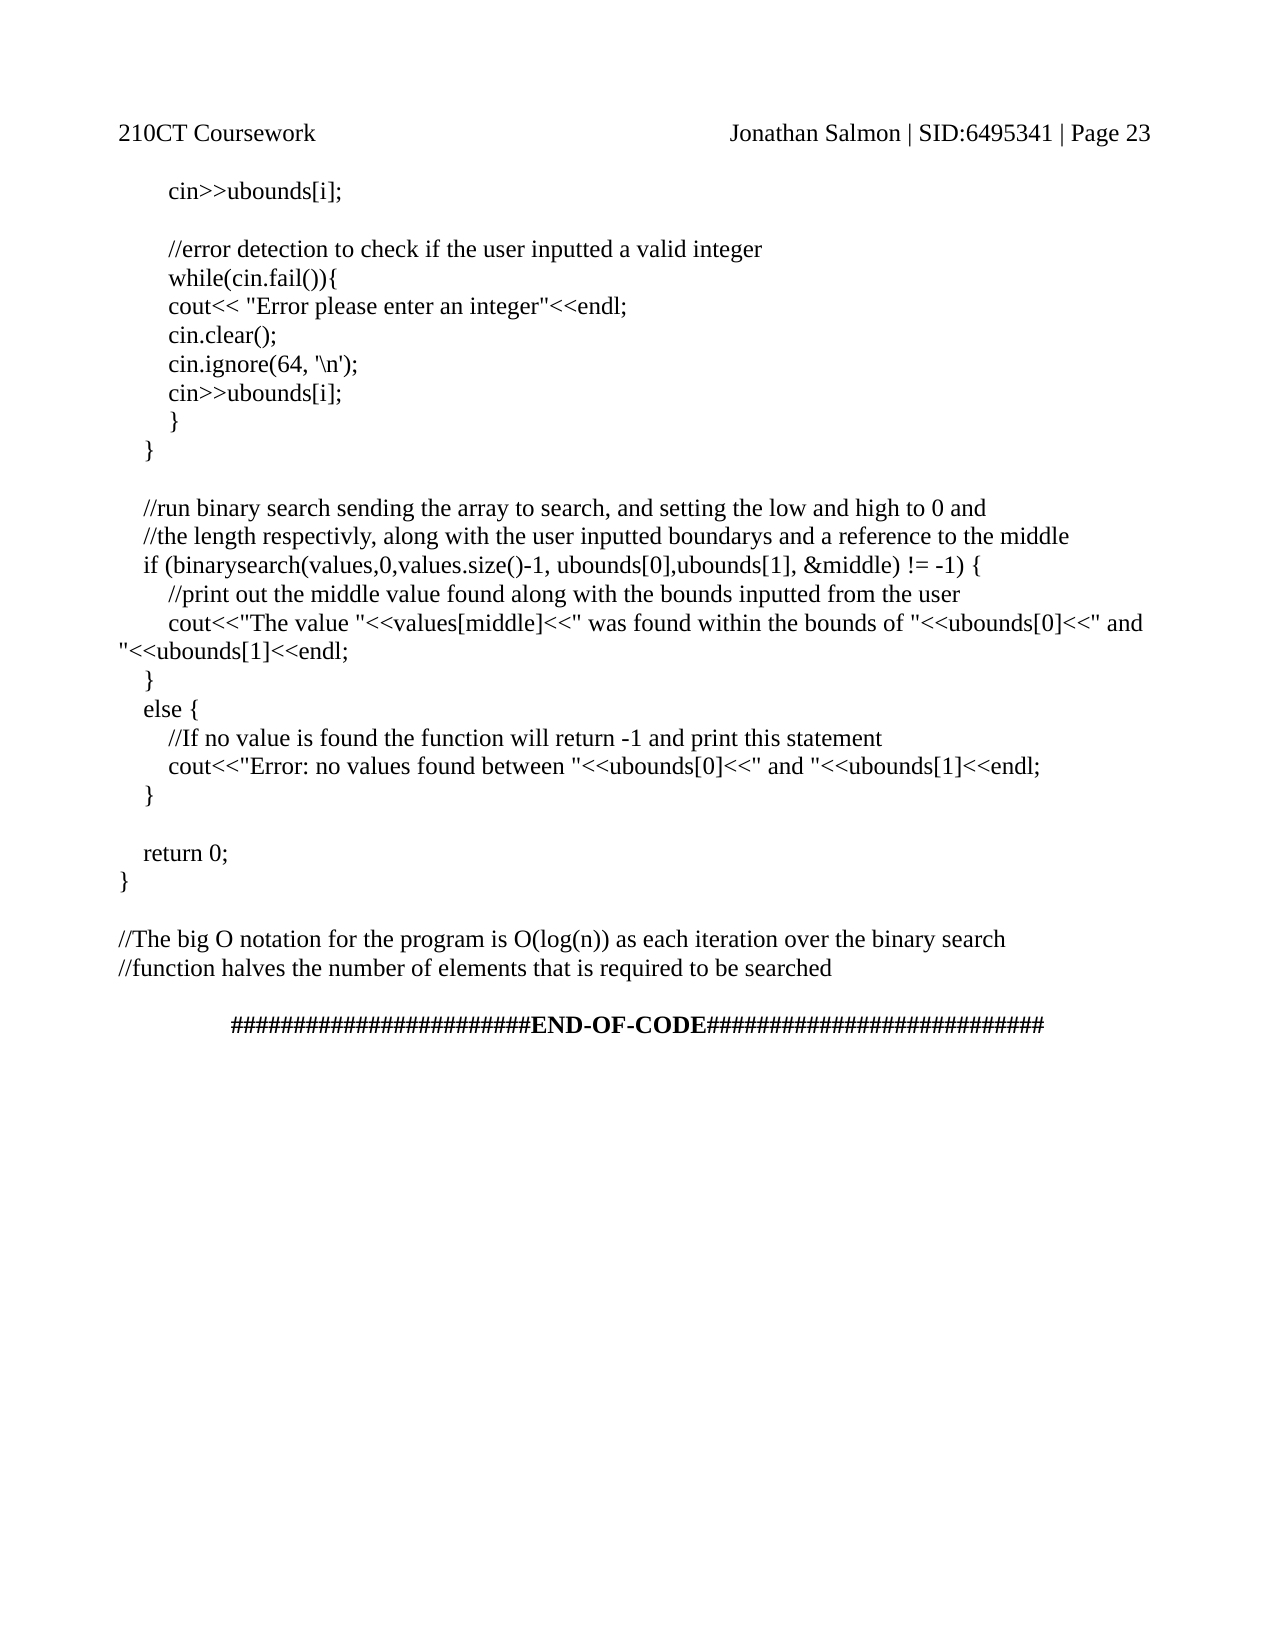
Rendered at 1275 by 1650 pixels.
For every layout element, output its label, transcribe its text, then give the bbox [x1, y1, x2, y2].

text } [118, 406, 1157, 435]
text while(cin.fail()){ [118, 263, 1157, 291]
text cout<<"The value "<<values[middle]<<" was found within the bounds of "<<ubounds[0]<<" and "<<ubounds[1]<<endl; [118, 608, 1157, 665]
text cin>>ubounds[i]; [118, 176, 1157, 205]
text } [118, 435, 1157, 464]
text //print out the middle value found along with the bounds inputted from the user [118, 579, 1157, 608]
text //If no value is found the function will return -1 and print this statement [118, 723, 1157, 751]
text cin>>ubounds[i]; [118, 378, 1157, 406]
text //run binary search sending the array to search, and setting the low and high to 0 and [118, 493, 1157, 521]
text //error detection to check if the user inputted a valid integer [118, 234, 1157, 263]
text } [118, 665, 1157, 694]
text return 0; [118, 838, 1157, 866]
text if (binarysearch(values,0,values.size()-1, ubounds[0],ubounds[1], &middle) != -1) { [118, 550, 1157, 579]
text //the length respectivly, along with the user inputted boundarys and a reference to the middle [118, 521, 1157, 550]
text cout<<"Error: no values found between "<<ubounds[0]<<" and "<<ubounds[1]<<endl; [118, 751, 1157, 780]
text } [118, 780, 1157, 809]
text cin.ignore(64, '\n'); [118, 349, 1157, 378]
text else { [118, 694, 1157, 723]
text cout<< "Error please enter an integer"<<endl; [118, 291, 1157, 320]
text //The big O notation for the program is O(log(n)) as each iteration over the binary search [118, 924, 1157, 953]
text //function halves the number of elements that is required to be searched [118, 953, 1157, 981]
text } [118, 866, 1157, 895]
text cin.clear(); [118, 320, 1157, 349]
text ########################END-OF-CODE########################### [118, 1010, 1157, 1039]
